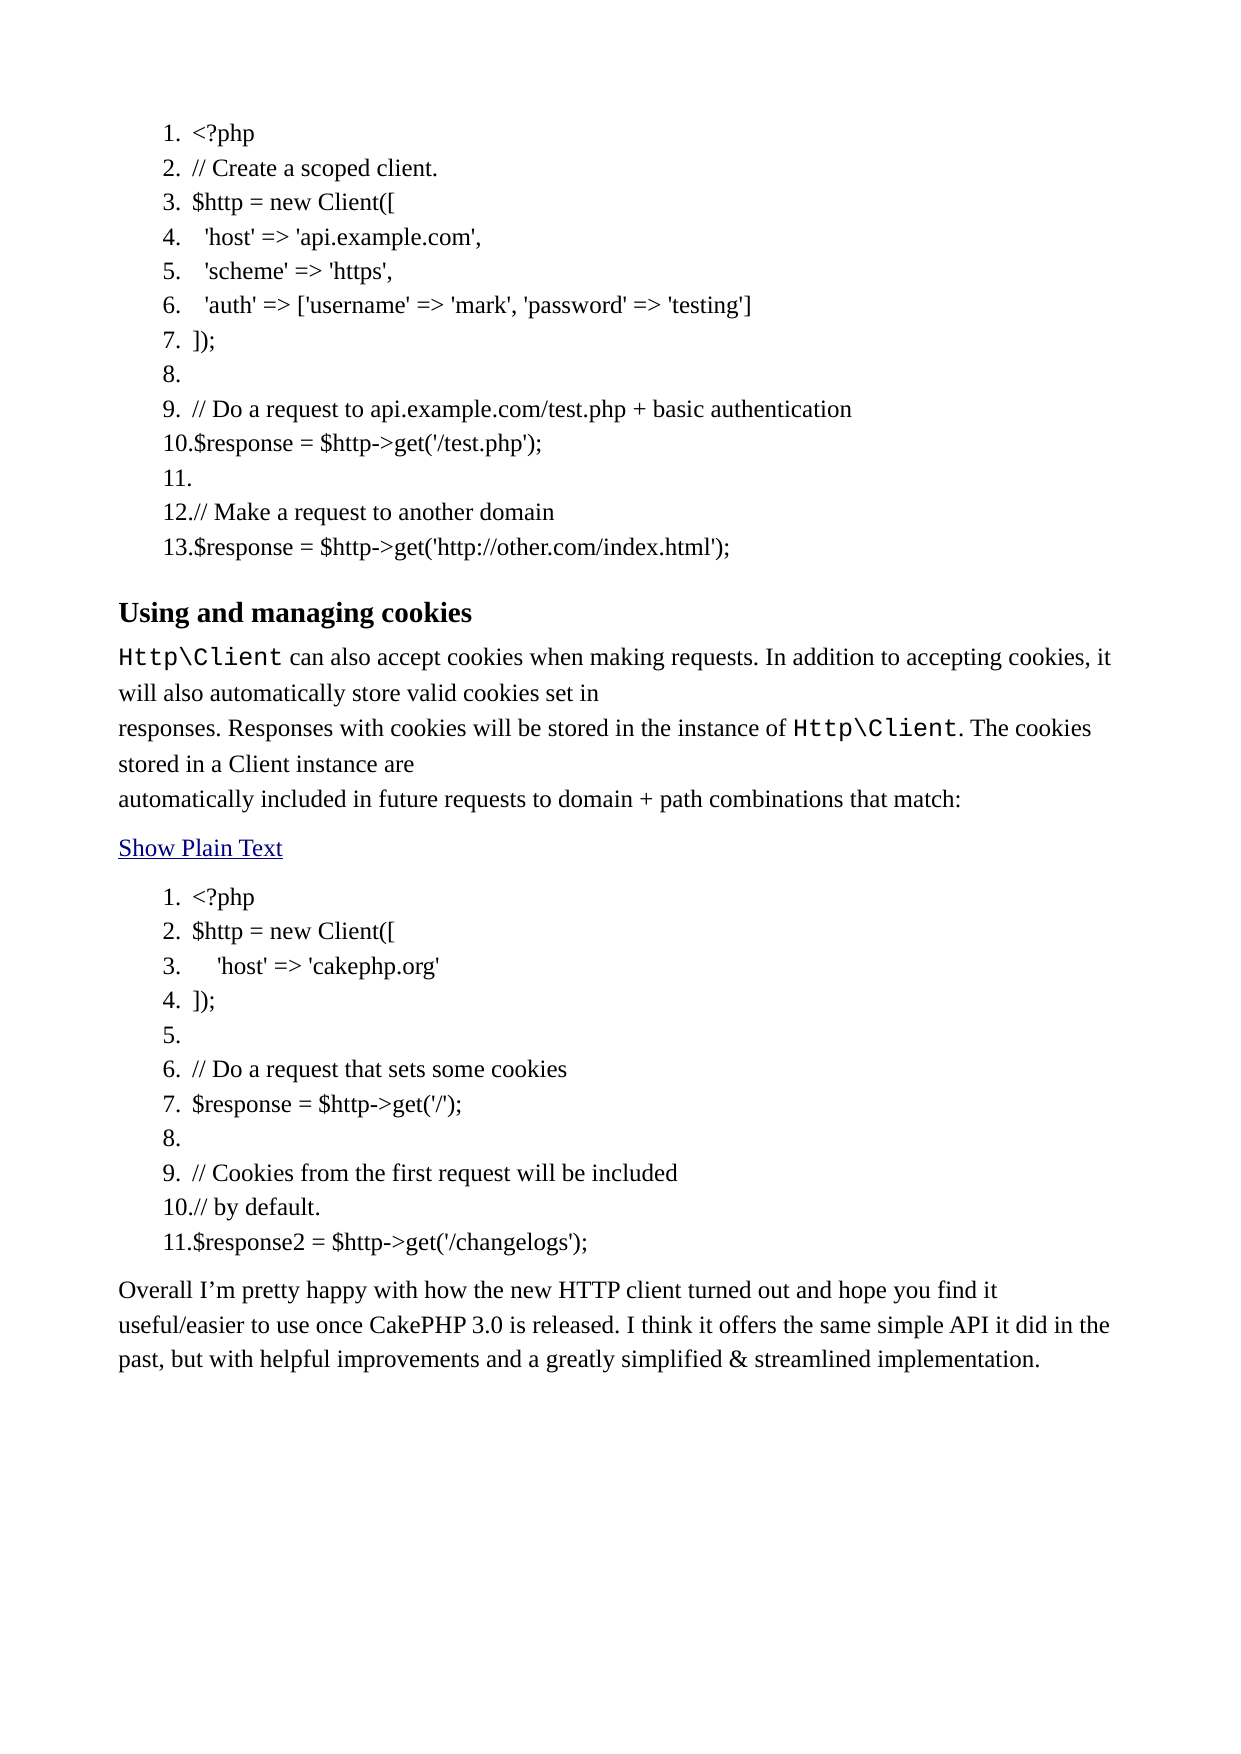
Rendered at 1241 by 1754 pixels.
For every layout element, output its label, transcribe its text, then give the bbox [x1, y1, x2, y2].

list // Do a request that sets some cookies [162, 1054, 1122, 1083]
list $http = new Client([ [162, 187, 1122, 216]
list $response = $http->get('http://other.com/index.html'); [162, 532, 1122, 561]
list 'auth' => ['username' => 'mark', 'password' => 'testing'] [162, 291, 1122, 319]
list 'host' => 'cakephp.org' [162, 951, 1122, 979]
list <?php [162, 882, 1122, 911]
list // Create a scoped client. [162, 153, 1122, 181]
list 'host' => 'api.example.com', [162, 222, 1122, 250]
subtitle Using and managing cookies [118, 596, 1122, 629]
list // by default. [162, 1192, 1122, 1221]
list 'scheme' => 'https', [162, 256, 1122, 285]
text Overall I’m pretty happy with how the new HTTP client turned out and hope you find it useful/easier to use once CakePHP 3.0 is released. I think it offers the same simple API it did in the past, but with helpful improvements and a greatly simplified & streamlined implementation. [118, 1276, 1122, 1373]
list <?php [162, 118, 1122, 147]
list ]); [162, 325, 1122, 354]
list $http = new Client([ [162, 916, 1122, 945]
list // Make a request to another domain [162, 497, 1122, 526]
list // Cookies from the first request will be included [162, 1158, 1122, 1186]
list $response2 = $http->get('/changelogs'); [162, 1227, 1122, 1255]
text Show Plain Text [118, 833, 1122, 861]
list $response = $http->get('/'); [162, 1089, 1122, 1117]
list ]); [162, 985, 1122, 1014]
list $response = $http->get('/test.php'); [162, 428, 1122, 457]
list // Do a request to api.example.com/test.php + basic authentication [162, 394, 1122, 423]
text Http\Client can also accept cookies when making requests. In addition to accepting cookies, it will also automatically store valid cookies set in responses. Responses with cookies will be stored in the instance of Http\Client. The cookies stored in a Client instance are automatically included in future requests to domain + path combinations that match: [118, 642, 1122, 812]
